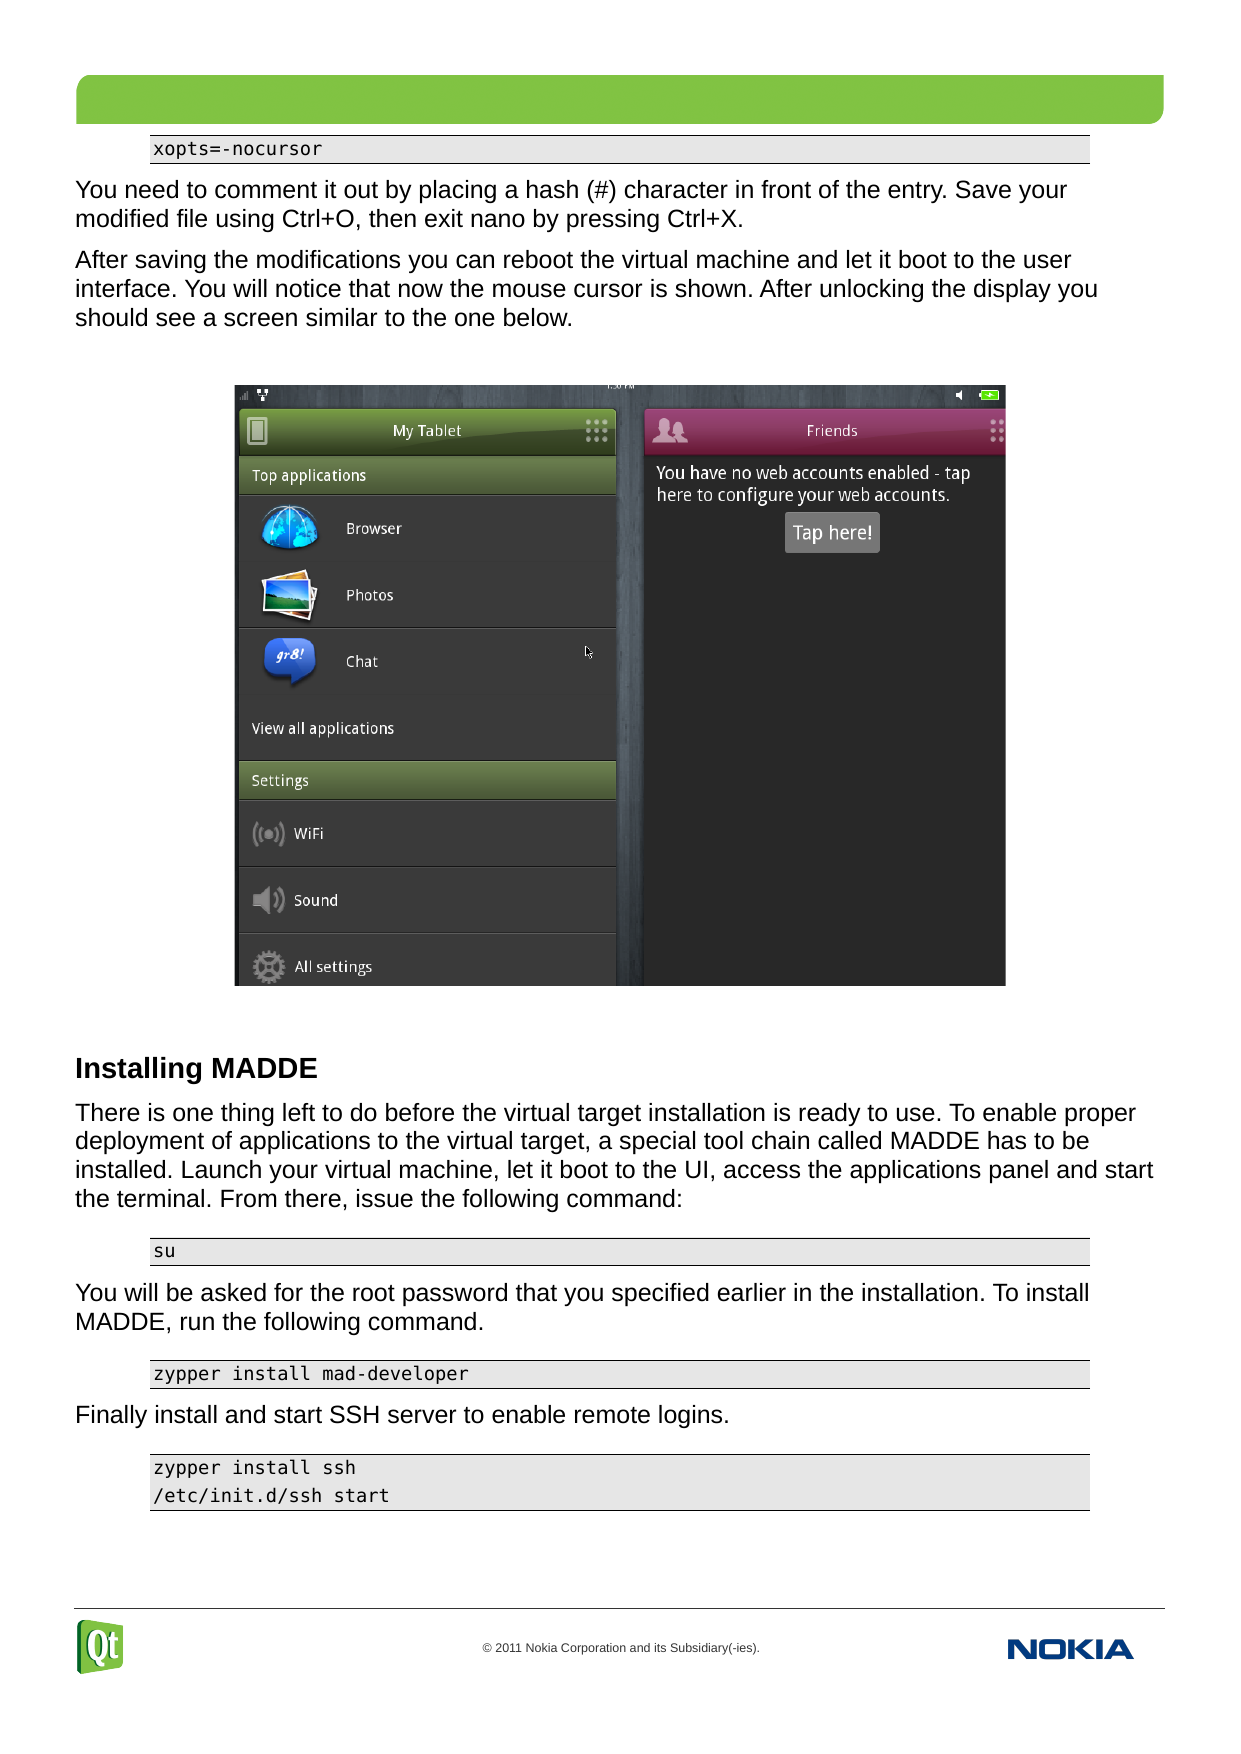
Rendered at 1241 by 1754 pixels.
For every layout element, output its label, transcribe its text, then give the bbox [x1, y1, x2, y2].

picture [73, 1615, 127, 1679]
text zypper install mad-developer [150, 1361, 1090, 1388]
subtitle Installing MADDE [75, 1052, 1165, 1085]
picture [234, 385, 1006, 986]
picture [978, 1610, 1164, 1688]
text /etc/init.d/ssh start [150, 1482, 1090, 1510]
picture [76, 75, 1164, 124]
text There is one thing left to do before the virtual target installation is ready to use. To enable proper deployment of applications to the virtual target, a special tool chain called MADDE has to be installed. Launch your virtual machine, let it boot to the UI, access the applications panel and start the terminal. From there, issue the following command: [75, 1098, 1165, 1213]
text After saving the modifications you can reboot the virtual machine and let it boot to the user interface. You will notice that now the mouse cursor is shown. After unlocking the display you should see a screen similar to the one below. [75, 245, 1165, 332]
text You will be asked for the root password that you specified earlier in the installation. To install MADDE, run the following command. [75, 1278, 1165, 1335]
text zypper install ssh [150, 1455, 1090, 1482]
text You need to comment it out by placing a hash (#) character in front of the entry. Save your modified file using Ctrl+O, then exit nano by pressing Ctrl+X. [75, 175, 1165, 233]
text Finally install and start SSH server to enable remote logins. [75, 1401, 1165, 1429]
text xopts=-nocursor [150, 136, 1090, 163]
text su [150, 1239, 1090, 1265]
